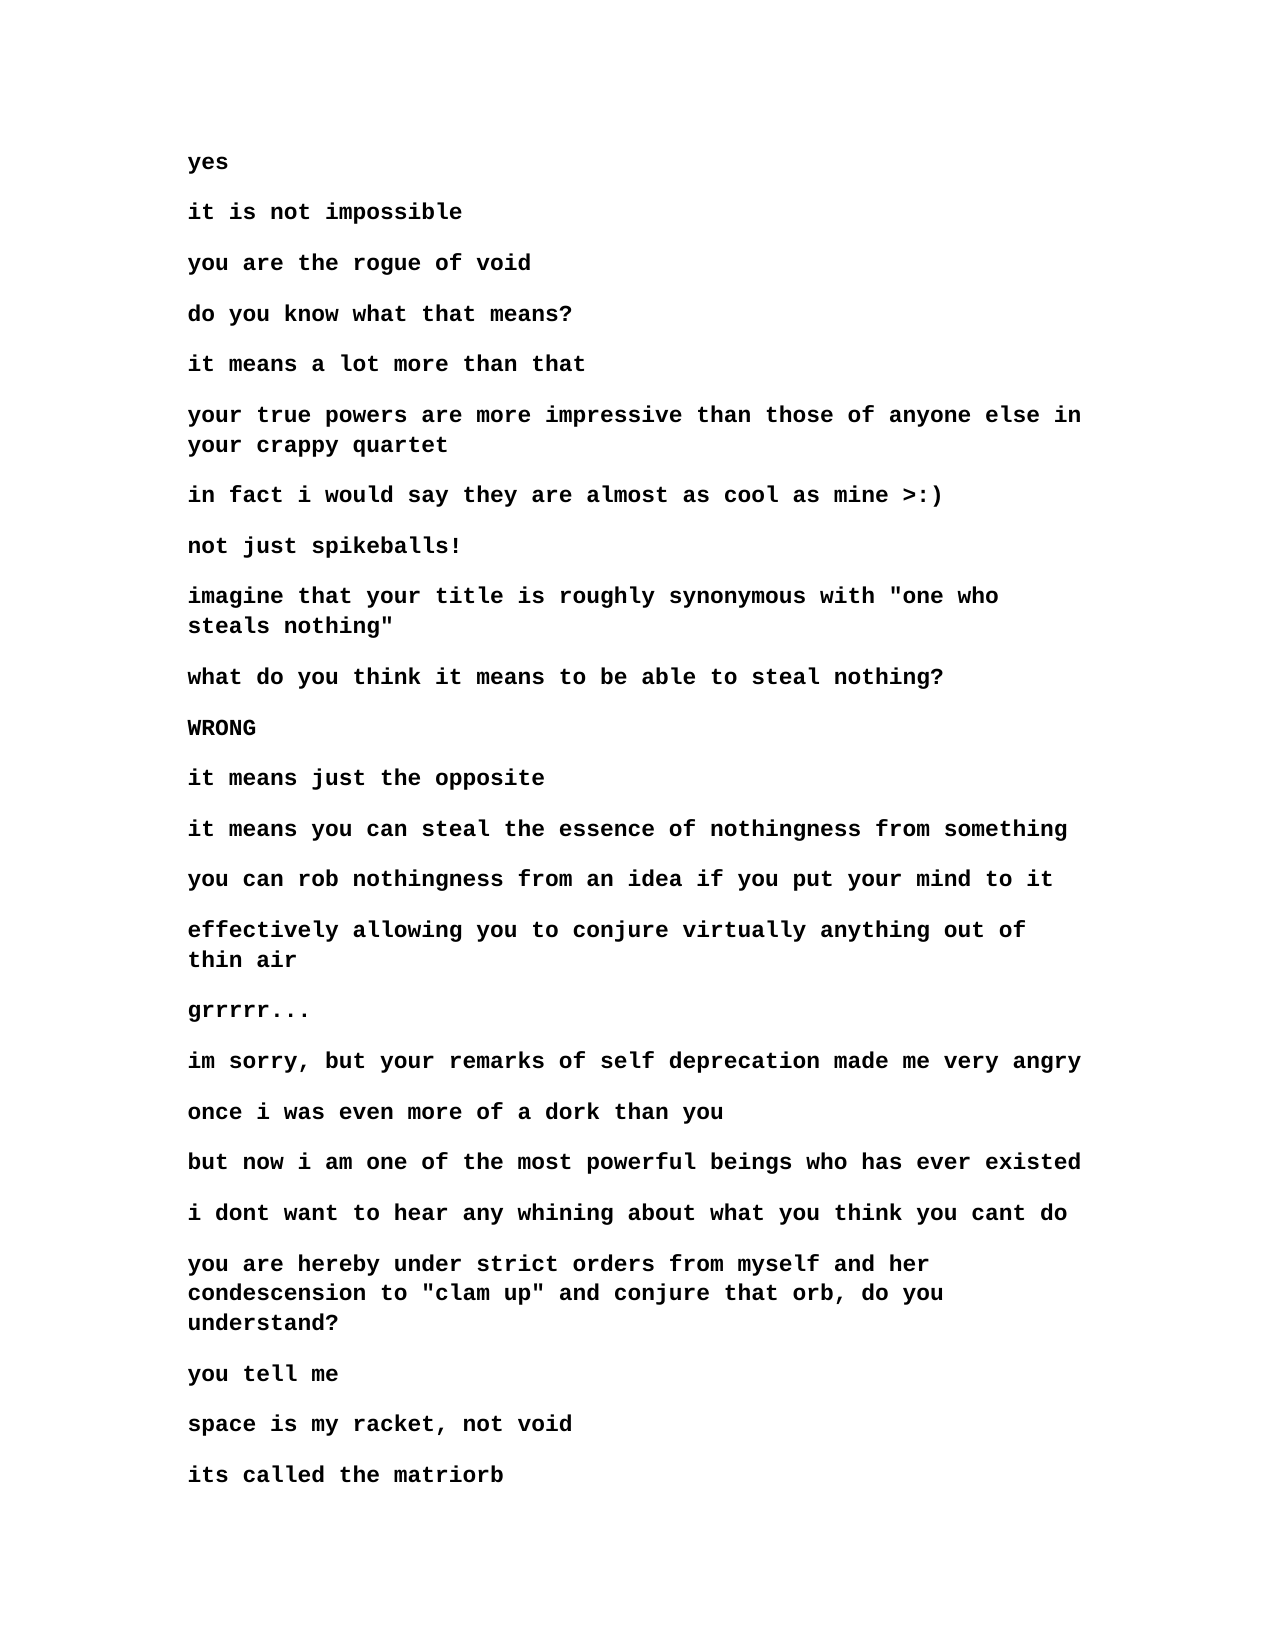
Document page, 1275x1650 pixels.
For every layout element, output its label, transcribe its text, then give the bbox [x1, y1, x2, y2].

text but now i am one of the most powerful beings who has ever existed [187, 1151, 1087, 1177]
text once i was even more of a dork than you [187, 1100, 1087, 1126]
text your true powers are more impressive than those of anyone else in your crappy quartet [187, 403, 1087, 459]
text it means a lot more than that [187, 352, 1087, 378]
text it means just the opposite [187, 766, 1087, 792]
text imagine that your title is roughly synonymous with "one who steals nothing" [187, 585, 1087, 641]
text i dont want to hear any whining about what you think you cant do [187, 1201, 1087, 1227]
text in fact i would say they are almost as cool as mine >:) [187, 483, 1087, 509]
text WRONG [187, 716, 1087, 742]
text it is not impossible [187, 201, 1087, 227]
text effectively allowing you to conjure virtually anything out of thin air [187, 918, 1087, 974]
text do you know what that means? [187, 302, 1087, 328]
text its called the matriorb [187, 1463, 1087, 1489]
text it means you can steal the essence of nothingness from something [187, 817, 1087, 843]
text space is my racket, not void [187, 1413, 1087, 1439]
text yes [187, 150, 1087, 176]
text what do you think it means to be able to steal nothing? [187, 665, 1087, 691]
text not just spikeballs! [187, 534, 1087, 560]
text grrrrr... [187, 999, 1087, 1025]
text im sorry, but your remarks of self deprecation made me very angry [187, 1049, 1087, 1075]
text you are the rogue of void [187, 251, 1087, 277]
text you can rob nothingness from an idea if you put your mind to it [187, 868, 1087, 894]
text you are hereby under strict orders from myself and her condescension to "clam up" and conjure that orb, do you understand? [187, 1252, 1087, 1337]
text you tell me [187, 1362, 1087, 1388]
